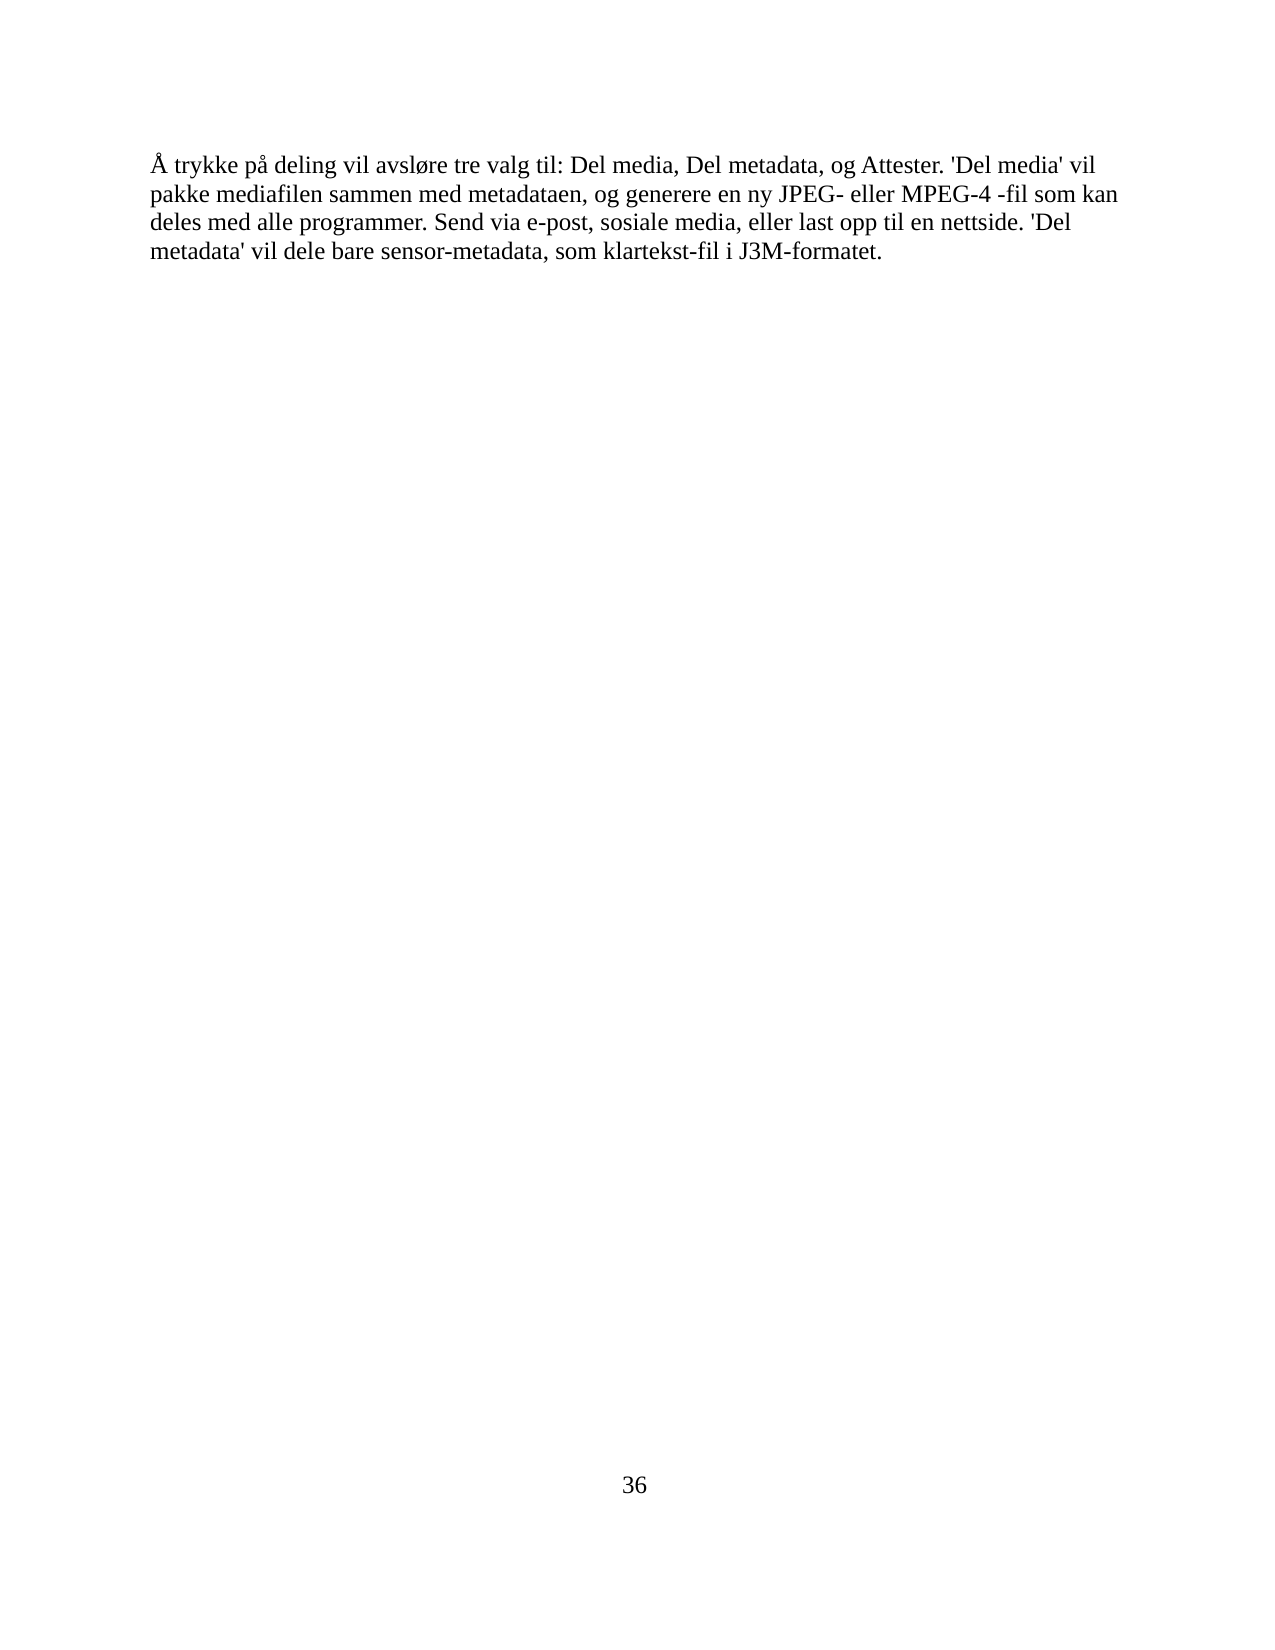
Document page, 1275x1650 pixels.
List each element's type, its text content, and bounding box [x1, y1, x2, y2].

text Å trykke på deling vil avsløre tre valg til: Del media, Del metadata, og Attester. 'Del media' vil pakke mediafilen sammen med metadataen, og generere en ny JPEG- eller MPEG-4 -fil som kan deles med alle programmer. Send via e-post, sosiale media, eller last opp til en nettside. 'Del metadata' vil dele bare sensor-metadata, som klartekst-fil i J3M-formatet. [150, 150, 1125, 265]
